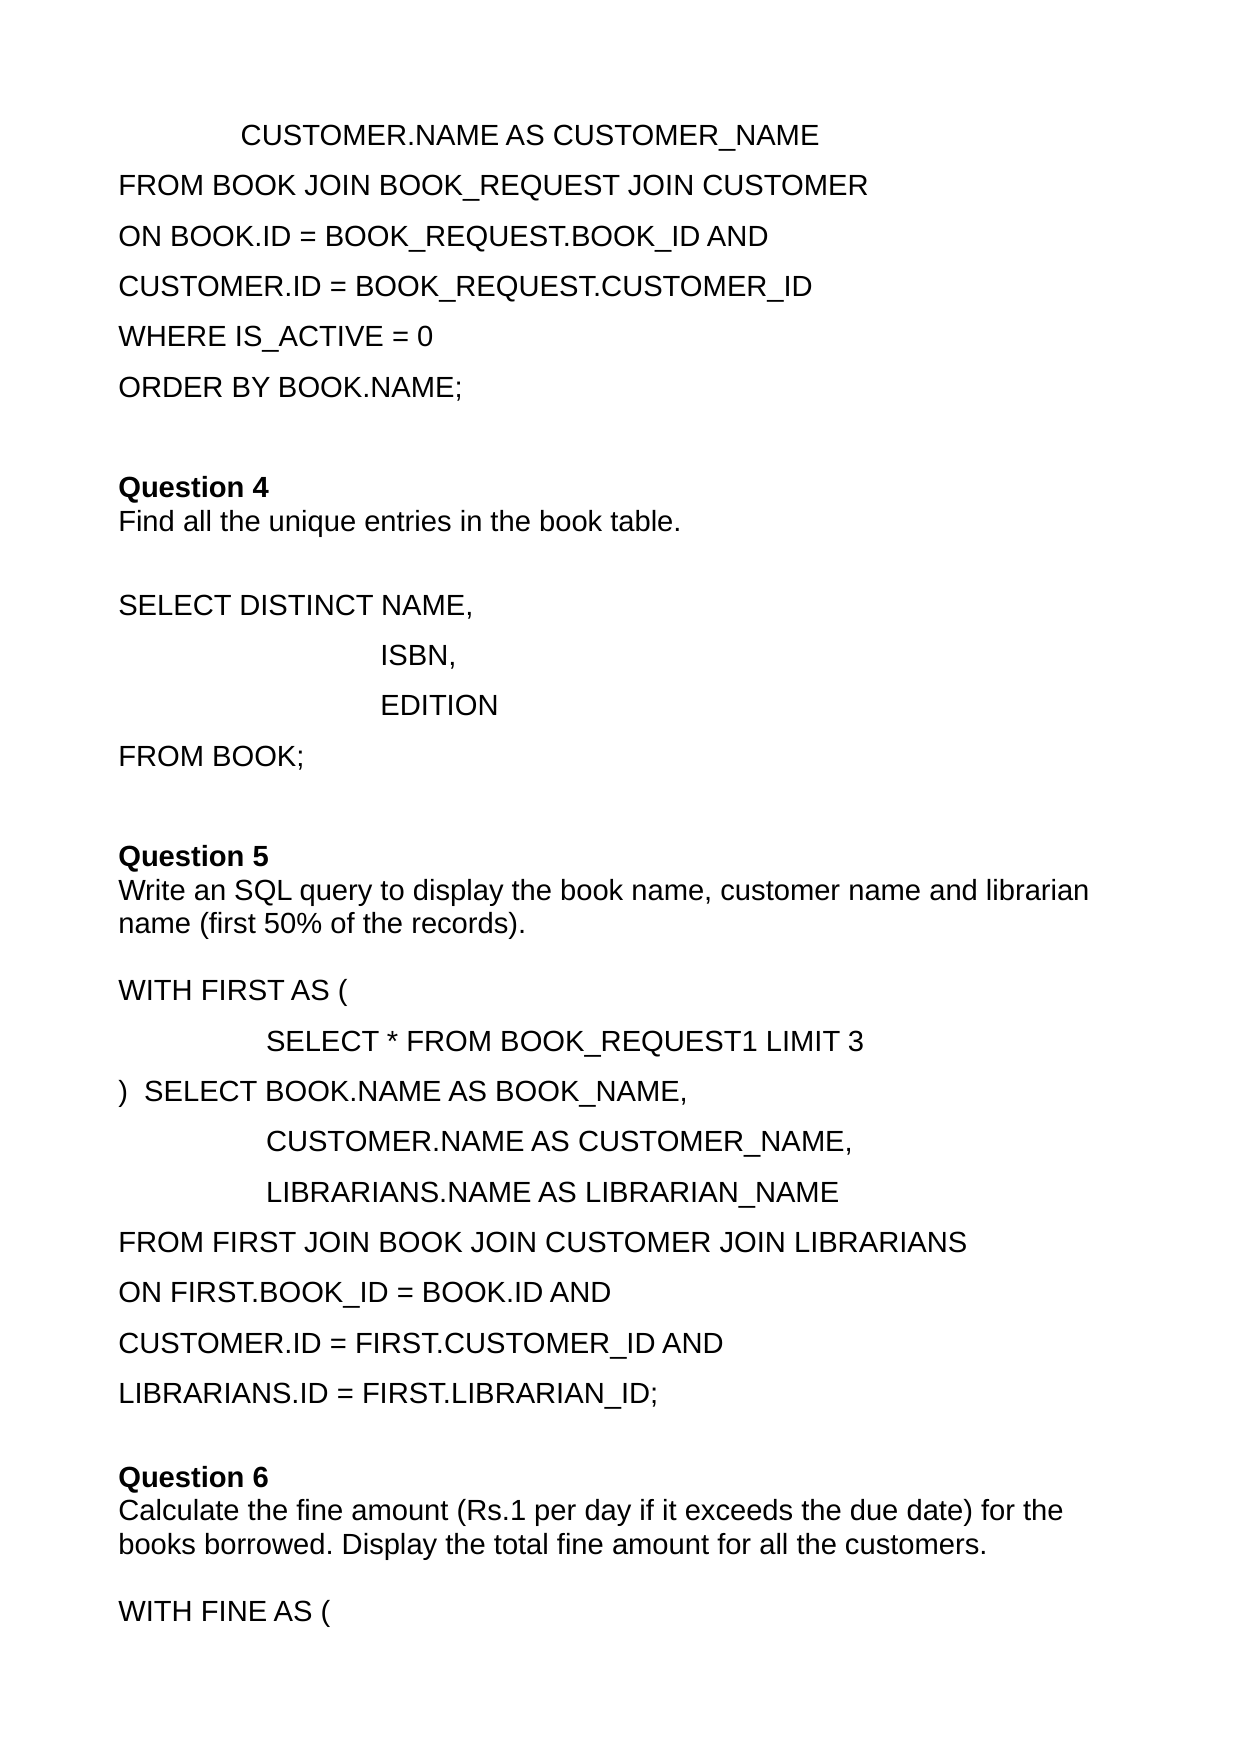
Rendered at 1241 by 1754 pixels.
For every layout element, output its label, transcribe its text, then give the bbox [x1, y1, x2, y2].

text Question 4 [118, 470, 1122, 504]
text CUSTOMER.NAME AS CUSTOMER_NAME, LIBRARIANS.NAME AS LIBRARIAN_NAME [118, 1124, 1122, 1208]
text SELECT DISTINCT NAME, [118, 588, 1122, 621]
text Question 5 [118, 839, 1122, 873]
text CUSTOMER.ID = FIRST.CUSTOMER_ID AND [118, 1326, 1122, 1359]
text FROM FIRST JOIN BOOK JOIN CUSTOMER JOIN LIBRARIANS [118, 1225, 1122, 1258]
text SELECT * FROM BOOK_REQUEST1 LIMIT 3 [118, 1024, 1122, 1057]
text Write an SQL query to display the book name, customer name and librarian name (first 50% of the records). [118, 873, 1122, 940]
text Find all the unique entries in the book table. [118, 504, 1122, 537]
text ON FIRST.BOOK_ID = BOOK.ID AND [118, 1275, 1122, 1309]
text FROM BOOK JOIN BOOK_REQUEST JOIN CUSTOMER [118, 168, 1122, 202]
text WITH FIRST AS ( [118, 973, 1122, 1007]
text ON BOOK.ID = BOOK_REQUEST.BOOK_ID AND [118, 219, 1122, 252]
text CUSTOMER.NAME AS CUSTOMER_NAME [118, 118, 1122, 152]
text Question 6 [118, 1460, 1122, 1493]
text ) SELECT BOOK.NAME AS BOOK_NAME, [118, 1074, 1122, 1108]
text ISBN, [118, 638, 1122, 672]
text LIBRARIANS.ID = FIRST.LIBRARIAN_ID; [118, 1376, 1122, 1409]
text Calculate the fine amount (Rs.1 per day if it exceeds the due date) for the books borrowed. Display the total fine amount for all the customers. [118, 1493, 1122, 1560]
text EDITION [118, 688, 1122, 722]
text WITH FINE AS ( [118, 1594, 1122, 1627]
text ORDER BY BOOK.NAME; [118, 370, 1122, 403]
text WHERE IS_ACTIVE = 0 [118, 319, 1122, 353]
text CUSTOMER.ID = BOOK_REQUEST.CUSTOMER_ID [118, 269, 1122, 303]
text FROM BOOK; [118, 739, 1122, 772]
